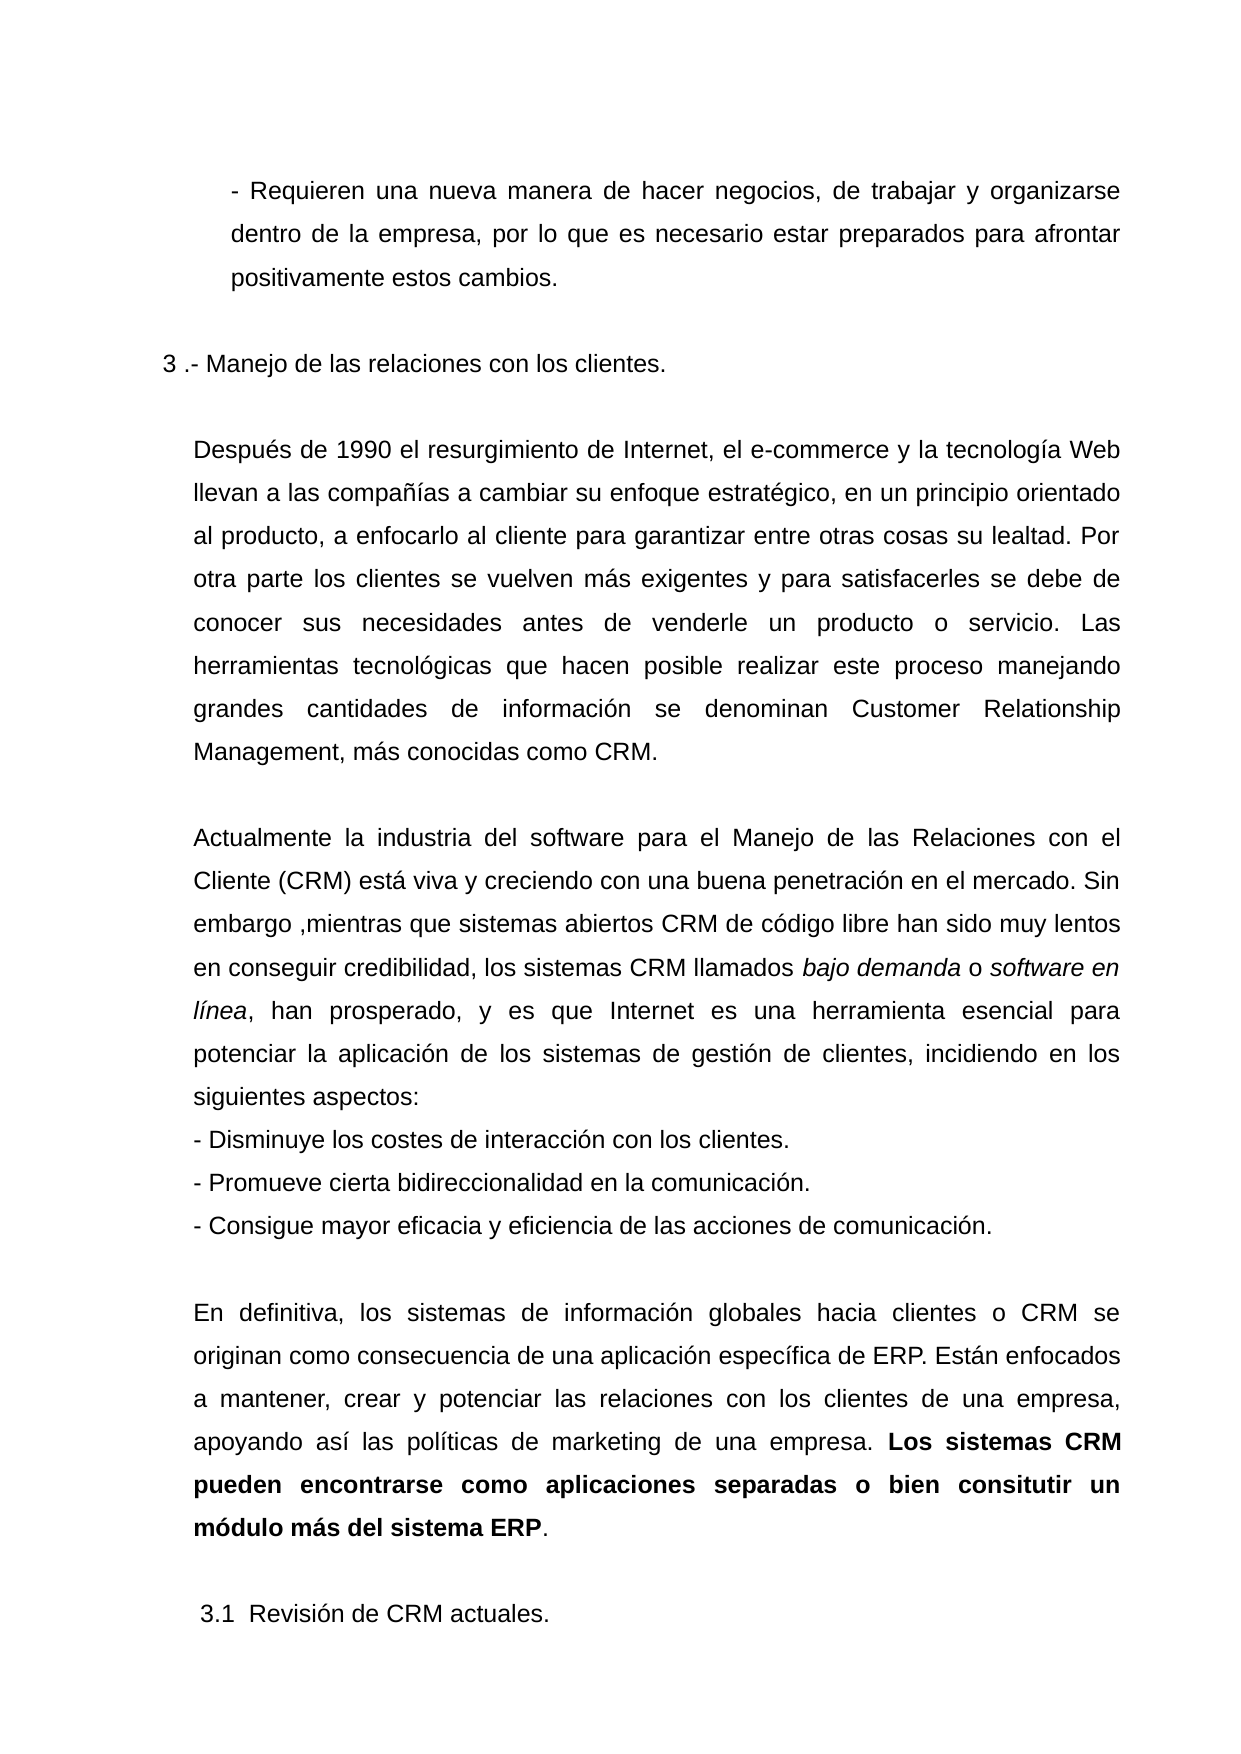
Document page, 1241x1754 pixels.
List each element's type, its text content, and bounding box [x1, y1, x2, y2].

list Revisión de CRM actuales. [193, 1599, 1122, 1628]
list - Requieren una nueva manera de hacer negocios, de trabajar y organizarse dentro de la empresa, por lo que es necesario estar preparados para afrontar positivamente estos cambios. [193, 176, 1122, 291]
list - Consigue mayor eficacia y eficiencia de las acciones de comunicación. [156, 1211, 1122, 1240]
list Actualmente la industria del software para el Manejo de las Relaciones con el Cliente (CRM) está viva y creciendo con una buena penetración en el mercado. Sin embargo ,mientras que sistemas abiertos CRM de código libre han sido muy lentos en conseguir credibilidad, los sistemas CRM llamados bajo demanda o software en línea, han prosperado, y es que Internet es una herramienta esencial para potenciar la aplicación de los sistemas de gestión de clientes, incidiendo en los siguientes aspectos: [156, 823, 1122, 1111]
list - Promueve cierta bidireccionalidad en la comunicación. [156, 1168, 1122, 1197]
list Manejo de las relaciones con los clientes. [156, 349, 1122, 378]
list - Disminuye los costes de interacción con los clientes. [156, 1125, 1122, 1154]
list Después de 1990 el resurgimiento de Internet, el e-commerce y la tecnología Web llevan a las compañías a cambiar su enfoque estratégico, en un principio orientado al producto, a enfocarlo al cliente para garantizar entre otras cosas su lealtad. Por otra parte los clientes se vuelven más exigentes y para satisfacerles se debe de conocer sus necesidades antes de venderle un producto o servicio. Las herramientas tecnológicas que hacen posible realizar este proceso manejando grandes cantidades de información se denominan Customer Relationship Management, más conocidas como CRM. [156, 435, 1122, 766]
list En definitiva, los sistemas de información globales hacia clientes o CRM se originan como consecuencia de una aplicación específica de ERP. Están enfocados a mantener, crear y potenciar las relaciones con los clientes de una empresa, apoyando así las políticas de marketing de una empresa. Los sistemas CRM pueden encontrarse como aplicaciones separadas o bien consitutir un módulo más del sistema ERP. [156, 1298, 1122, 1542]
